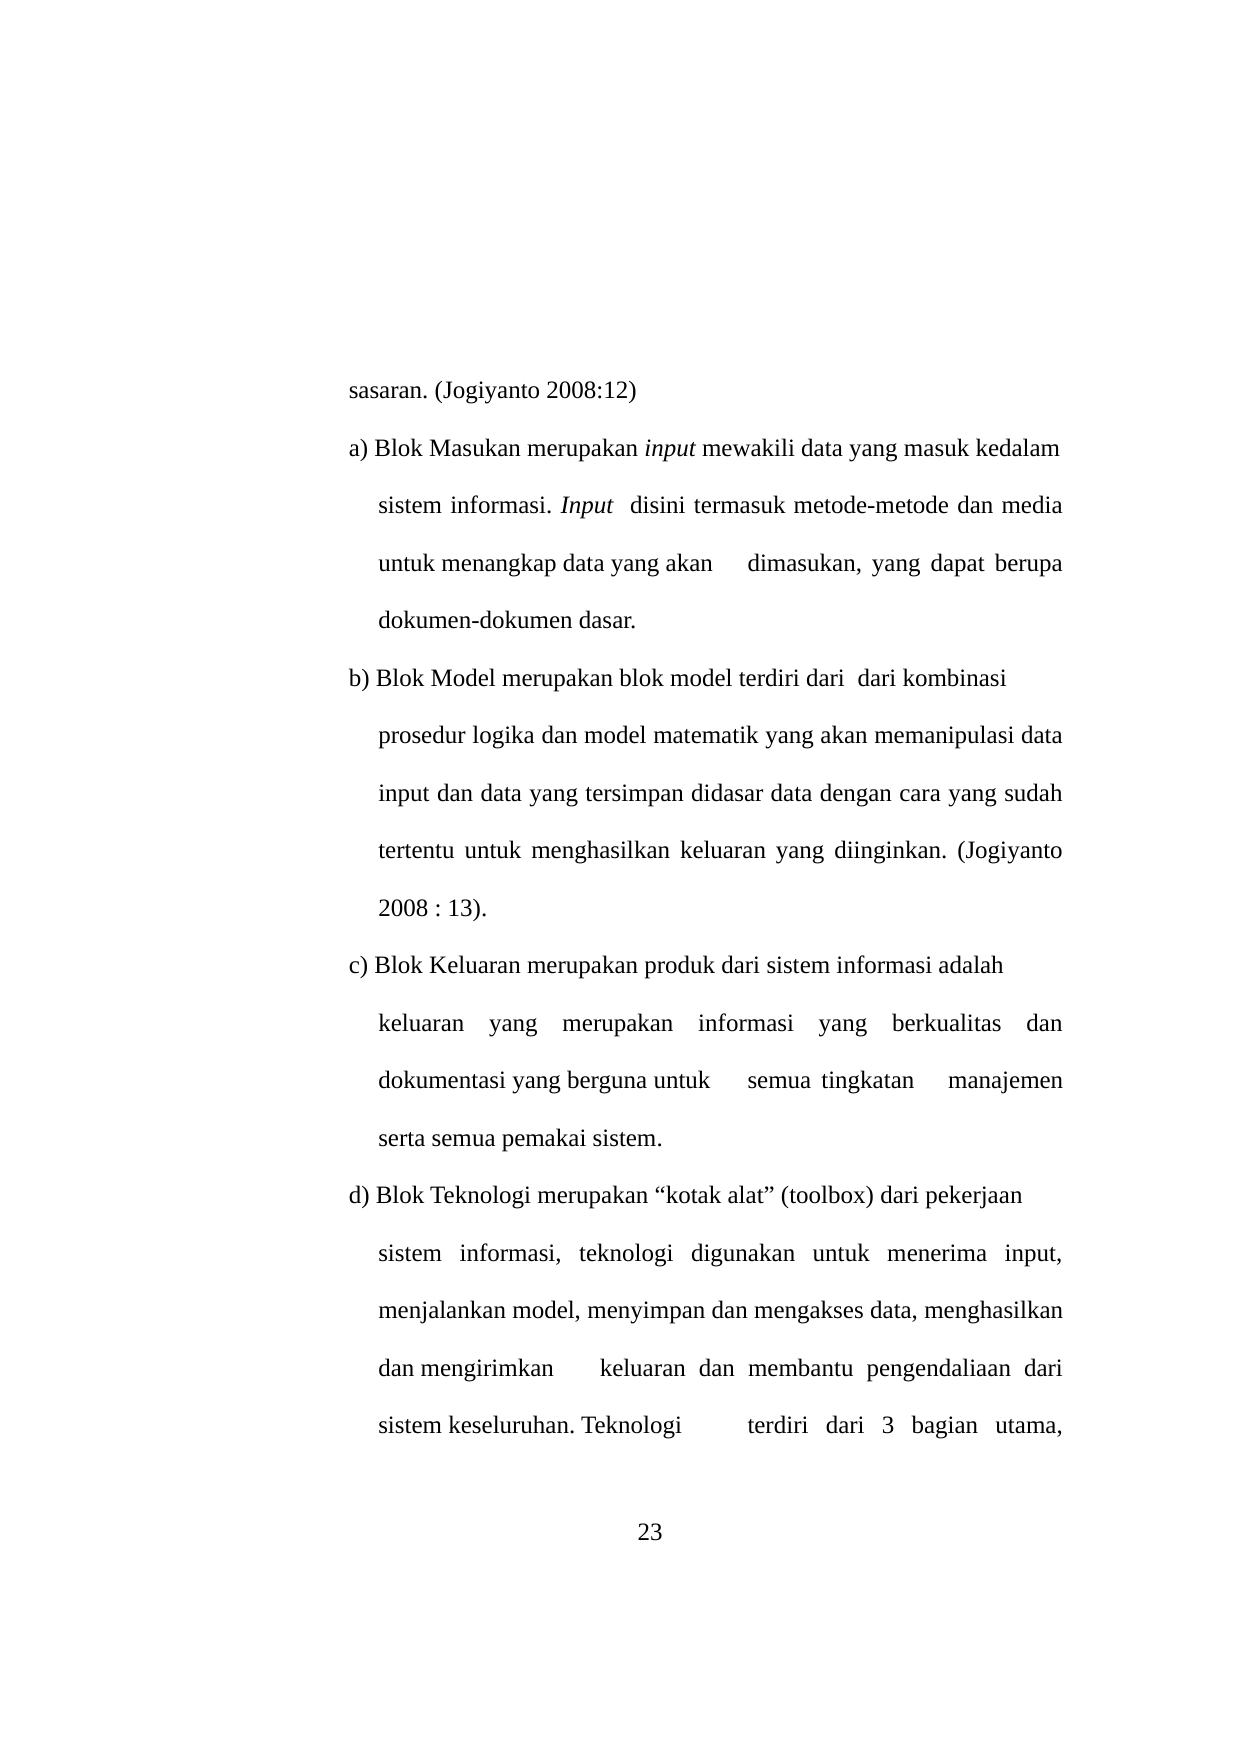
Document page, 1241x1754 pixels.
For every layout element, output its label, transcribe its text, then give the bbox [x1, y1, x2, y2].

list d) Blok Teknologi merupakan “kotak alat” (toolbox) dari pekerjaan [348, 1181, 1063, 1209]
list b) Blok Model merupakan blok model terdiri dari dari kombinasi [348, 663, 1063, 692]
list keluaran yang merupakan informasi yang berkualitas dan dokumentasi yang berguna untuk semua tingkatan manajemen serta semua pemakai sistem. [378, 1008, 1063, 1152]
list prosedur logika dan model matematik yang akan memanipulasi data input dan data yang tersimpan didasar data dengan cara yang sudah tertentu untuk menghasilkan keluaran yang diinginkan. (Jogiyanto 2008 : 13). [378, 721, 1063, 922]
list sistem informasi, teknologi digunakan untuk menerima input, menjalankan model, menyimpan dan mengakses data, menghasilkan dan mengirimkan keluaran dan membantu pengendaliaan dari sistem keseluruhan. Teknologi terdiri dari 3 bagian utama, [378, 1238, 1063, 1439]
list c) Blok Keluaran merupakan produk dari sistem informasi adalah [348, 951, 1063, 979]
list a) Blok Masukan merupakan input mewakili data yang masuk kedalam [348, 433, 1063, 462]
list sistem informasi. Input disini termasuk metode-metode dan media untuk menangkap data yang akan dimasukan, yang dapat berupa dokumen-dokumen dasar. [378, 491, 1063, 634]
text sasaran. (Jogiyanto 2008:12) [348, 376, 1063, 404]
